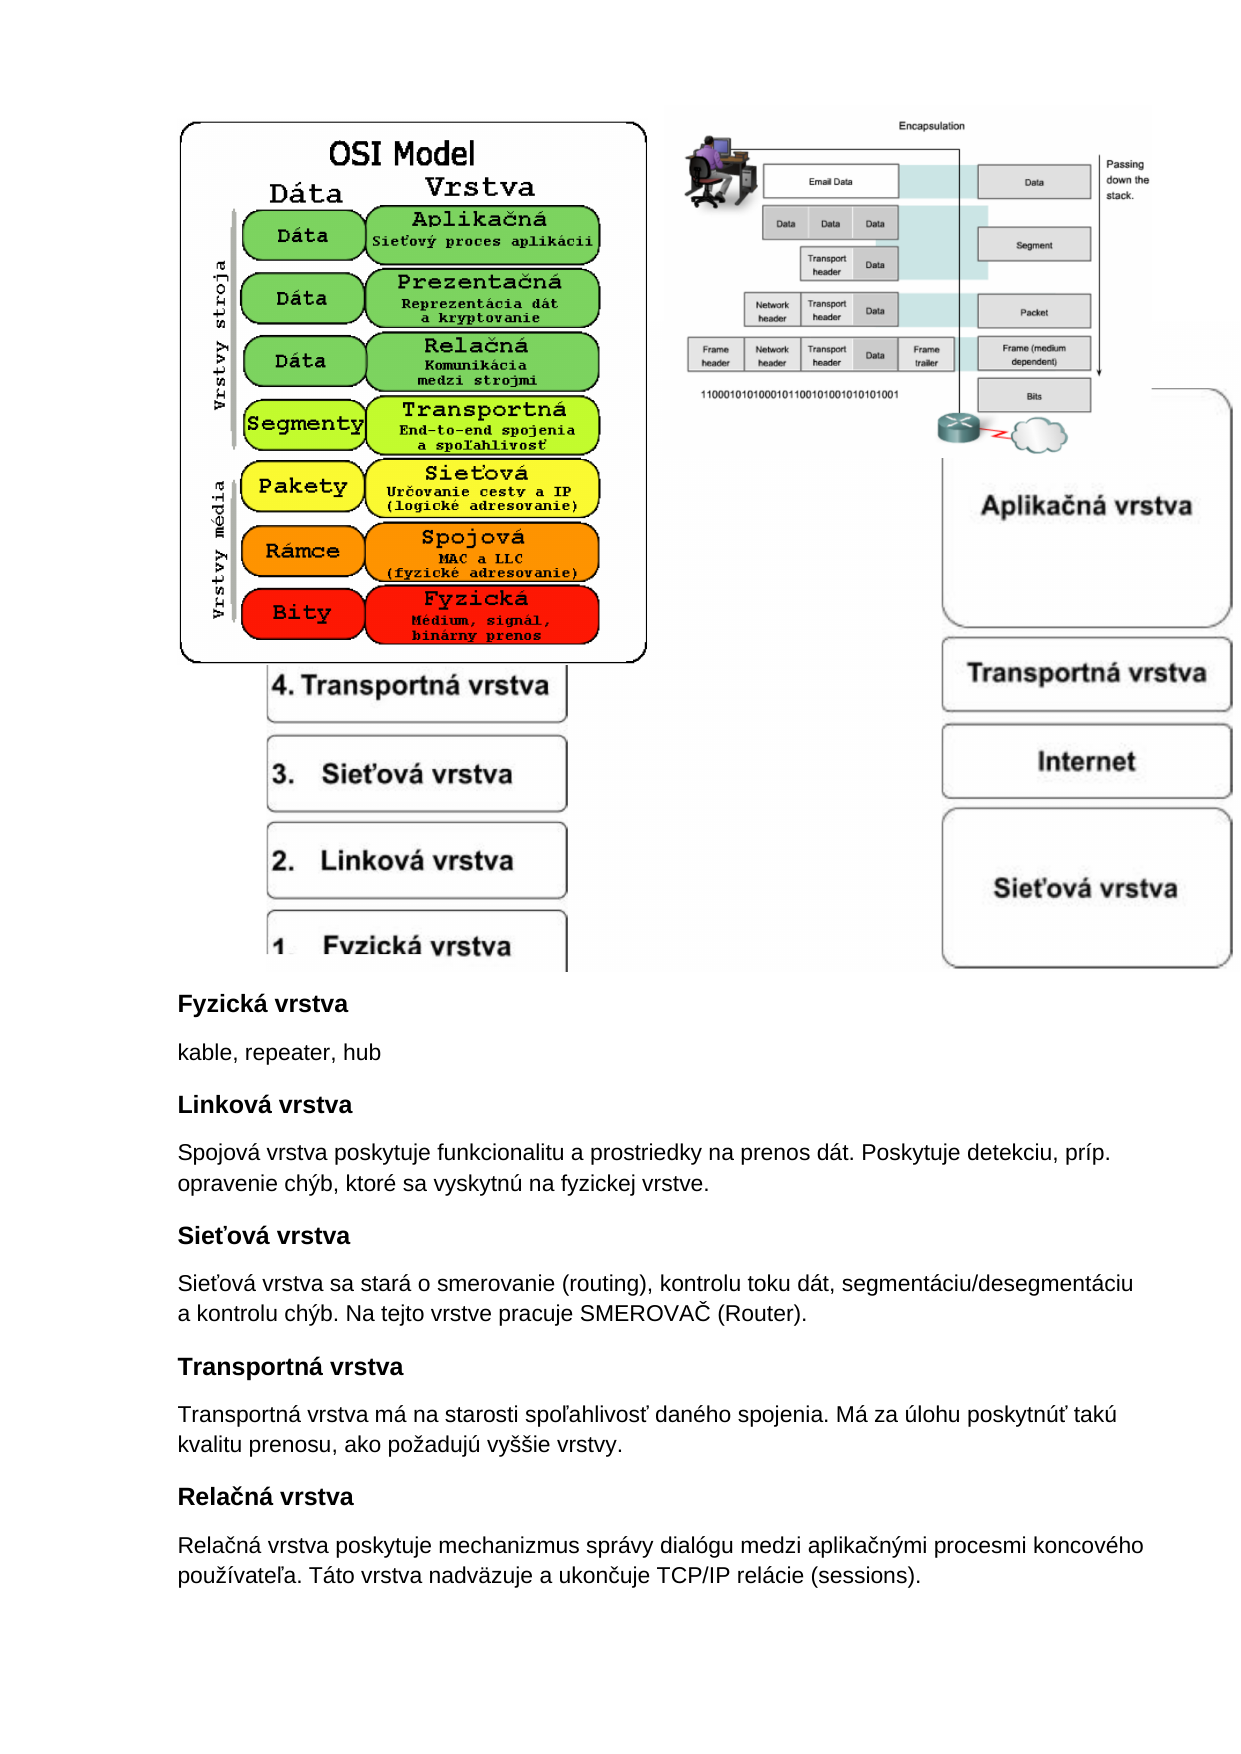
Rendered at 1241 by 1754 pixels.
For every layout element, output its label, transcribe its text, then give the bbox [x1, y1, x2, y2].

subtitle Transportná vrstva [177, 1351, 1152, 1380]
text Transportná vrstva má na starosti spoľahlivosť daného spojenia. Má za úlohu poskytnúť takú kvalitu prenosu, ako požadujú vyššie vrstvy. [177, 1401, 1152, 1458]
subtitle Fyzická vrstva [177, 989, 1152, 1018]
text kable, repeater, hub [177, 1039, 1152, 1065]
subtitle Sieťová vrstva [177, 1221, 1152, 1249]
subtitle Relačná vrstva [177, 1482, 1152, 1511]
picture [177, 105, 1240, 972]
text Relačná vrstva poskytuje mechanizmus správy dialógu medzi aplikačnými procesmi koncového používateľa. Táto vrstva nadväzuje a ukončuje TCP/IP relácie (sessions). [177, 1532, 1152, 1588]
text Sieťová vrstva sa stará o smerovanie (routing), kontrolu toku dát, segmentáciu/desegmentáciu a kontrolu chýb. Na tejto vrstve pracuje SMEROVAČ (Router). [177, 1270, 1152, 1327]
subtitle Linková vrstva [177, 1090, 1152, 1118]
text Spojová vrstva poskytuje funkcionalitu a prostriedky na prenos dát. Poskytuje detekciu, príp. opravenie chýb, ktoré sa vyskytnú na fyzickej vrstve. [177, 1139, 1152, 1196]
